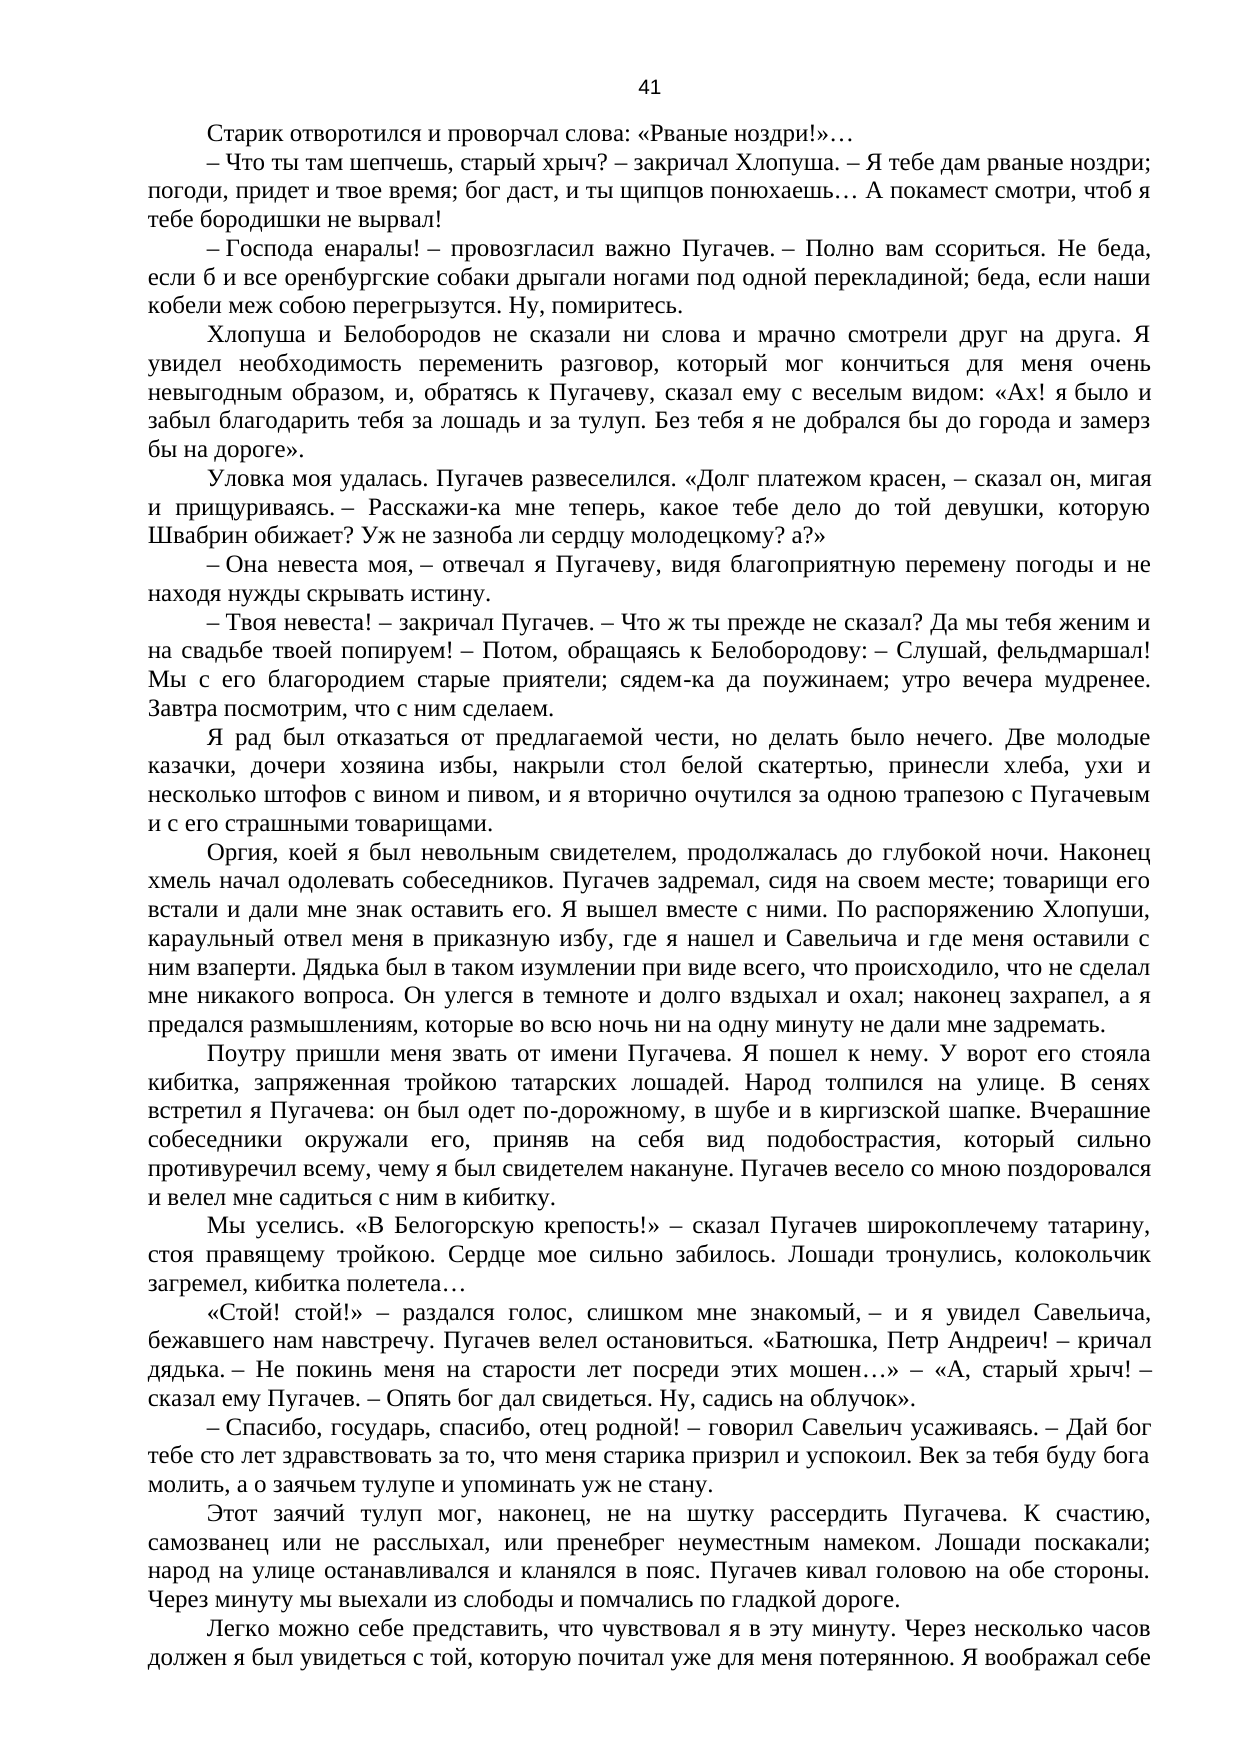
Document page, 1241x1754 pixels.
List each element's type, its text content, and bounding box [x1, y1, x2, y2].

text – Спасибо, государь, спасибо, отец родной! – говорил Савельич усаживаясь. – Дай бог тебе сто лет здравствовать за то, что меня старика призрил и успокоил. Век за тебя буду бога молить, а о заячьем тулупе и упоминать уж не стану. [148, 1412, 1152, 1498]
text – Она невеста моя, – отвечал я Пугачеву, видя благоприятную перемену погоды и не находя нужды скрывать истину. [148, 549, 1152, 607]
text – Твоя невеста! – закричал Пугачев. – Что ж ты прежде не сказал? Да мы тебя женим и на свадьбе твоей попируем! – Потом, обращаясь к Белобородову: – Слушай, фельдмаршал! Мы с его благородием старые приятели; сядем‑ка да поужинаем; утро вечера мудренее. Завтра посмотрим, что с ним сделаем. [148, 607, 1152, 722]
text «Стой! стой!» – раздался голос, слишком мне знакомый, – и я увидел Савельича, бежавшего нам навстречу. Пугачев велел остановиться. «Батюшка, Петр Андреич! – кричал дядька. – Не покинь меня на старости лет посреди этих мошен…» – «А, старый хрыч! – сказал ему Пугачев. – Опять бог дал свидеться. Ну, садись на облучок». [148, 1297, 1152, 1412]
text Хлопуша и Белобородов не сказали ни слова и мрачно смотрели друг на друга. Я увидел необходимость переменить разговор, который мог кончиться для меня очень невыгодным образом, и, обратясь к Пугачеву, сказал ему с веселым видом: «Ах! я было и забыл благодарить тебя за лошадь и за тулуп. Без тебя я не добрался бы до города и замерз бы на дороге». [148, 319, 1152, 463]
text – Что ты там шепчешь, старый хрыч? – закричал Хлопуша. – Я тебе дам рваные ноздри; погоди, придет и твое время; бог даст, и ты щипцов понюхаешь… А покамест смотри, чтоб я тебе бородишки не вырвал! [148, 147, 1152, 233]
text Поутру пришли меня звать от имени Пугачева. Я пошел к нему. У ворот его стояла кибитка, запряженная тройкою татарских лошадей. Народ толпился на улице. В сенях встретил я Пугачева: он был одет по‑дорожному, в шубе и в киргизской шапке. Вчерашние собеседники окружали его, приняв на себя вид подобострастия, который сильно противуречил всему, чему я был свидетелем накануне. Пугачев весело со мною поздоровался и велел мне садиться с ним в кибитку. [148, 1038, 1152, 1211]
text Уловка моя удалась. Пугачев развеселился. «Долг платежом красен, – сказал он, мигая и прищуриваясь. – Расскажи‑ка мне теперь, какое тебе дело до той девушки, которую Швабрин обижает? Уж не зазноба ли сердцу молодецкому? а?» [148, 463, 1152, 549]
text – Господа енаралы! – провозгласил важно Пугачев. – Полно вам ссориться. Не беда, если б и все оренбургские собаки дрыгали ногами под одной перекладиной; беда, если наши кобели меж собою перегрызутся. Ну, помиритесь. [148, 233, 1152, 319]
text Я рад был отказаться от предлагаемой чести, но делать было нечего. Две молодые казачки, дочери хозяина избы, накрыли стол белой скатертью, принесли хлеба, ухи и несколько штофов с вином и пивом, и я вторично очутился за одною трапезою с Пугачевым и с его страшными товарищами. [148, 722, 1152, 837]
text Старик отворотился и проворчал слова: «Рваные ноздри!»… [148, 118, 1152, 147]
text Мы уселись. «В Белогорскую крепость!» – сказал Пугачев широкоплечему татарину, стоя правящему тройкою. Сердце мое сильно забилось. Лошади тронулись, колокольчик загремел, кибитка полетела… [148, 1211, 1152, 1297]
text Оргия, коей я был невольным свидетелем, продолжалась до глубокой ночи. Наконец хмель начал одолевать собеседников. Пугачев задремал, сидя на своем месте; товарищи его встали и дали мне знак оставить его. Я вышел вместе с ними. По распоряжению Хлопуши, караульный отвел меня в приказную избу, где я нашел и Савельича и где меня оставили с ним взаперти. Дядька был в таком изумлении при виде всего, что происходило, что не сделал мне никакого вопроса. Он улегся в темноте и долго вздыхал и охал; наконец захрапел, а я предался размышлениям, которые во всю ночь ни на одну минуту не дали мне задремать. [148, 837, 1152, 1038]
text Этот заячий тулуп мог, наконец, не на шутку рассердить Пугачева. К счастию, самозванец или не расслыхал, или пренебрег неуместным намеком. Лошади поскакали; народ на улице останавливался и кланялся в пояс. Пугачев кивал головою на обе стороны. Через минуту мы выехали из слободы и помчались по гладкой дороге. [148, 1498, 1152, 1613]
text Легко можно себе представить, что чувствовал я в эту минуту. Через несколько часов должен я был увидеться с той, которую почитал уже для меня потерянною. Я воображал себе [148, 1613, 1152, 1671]
